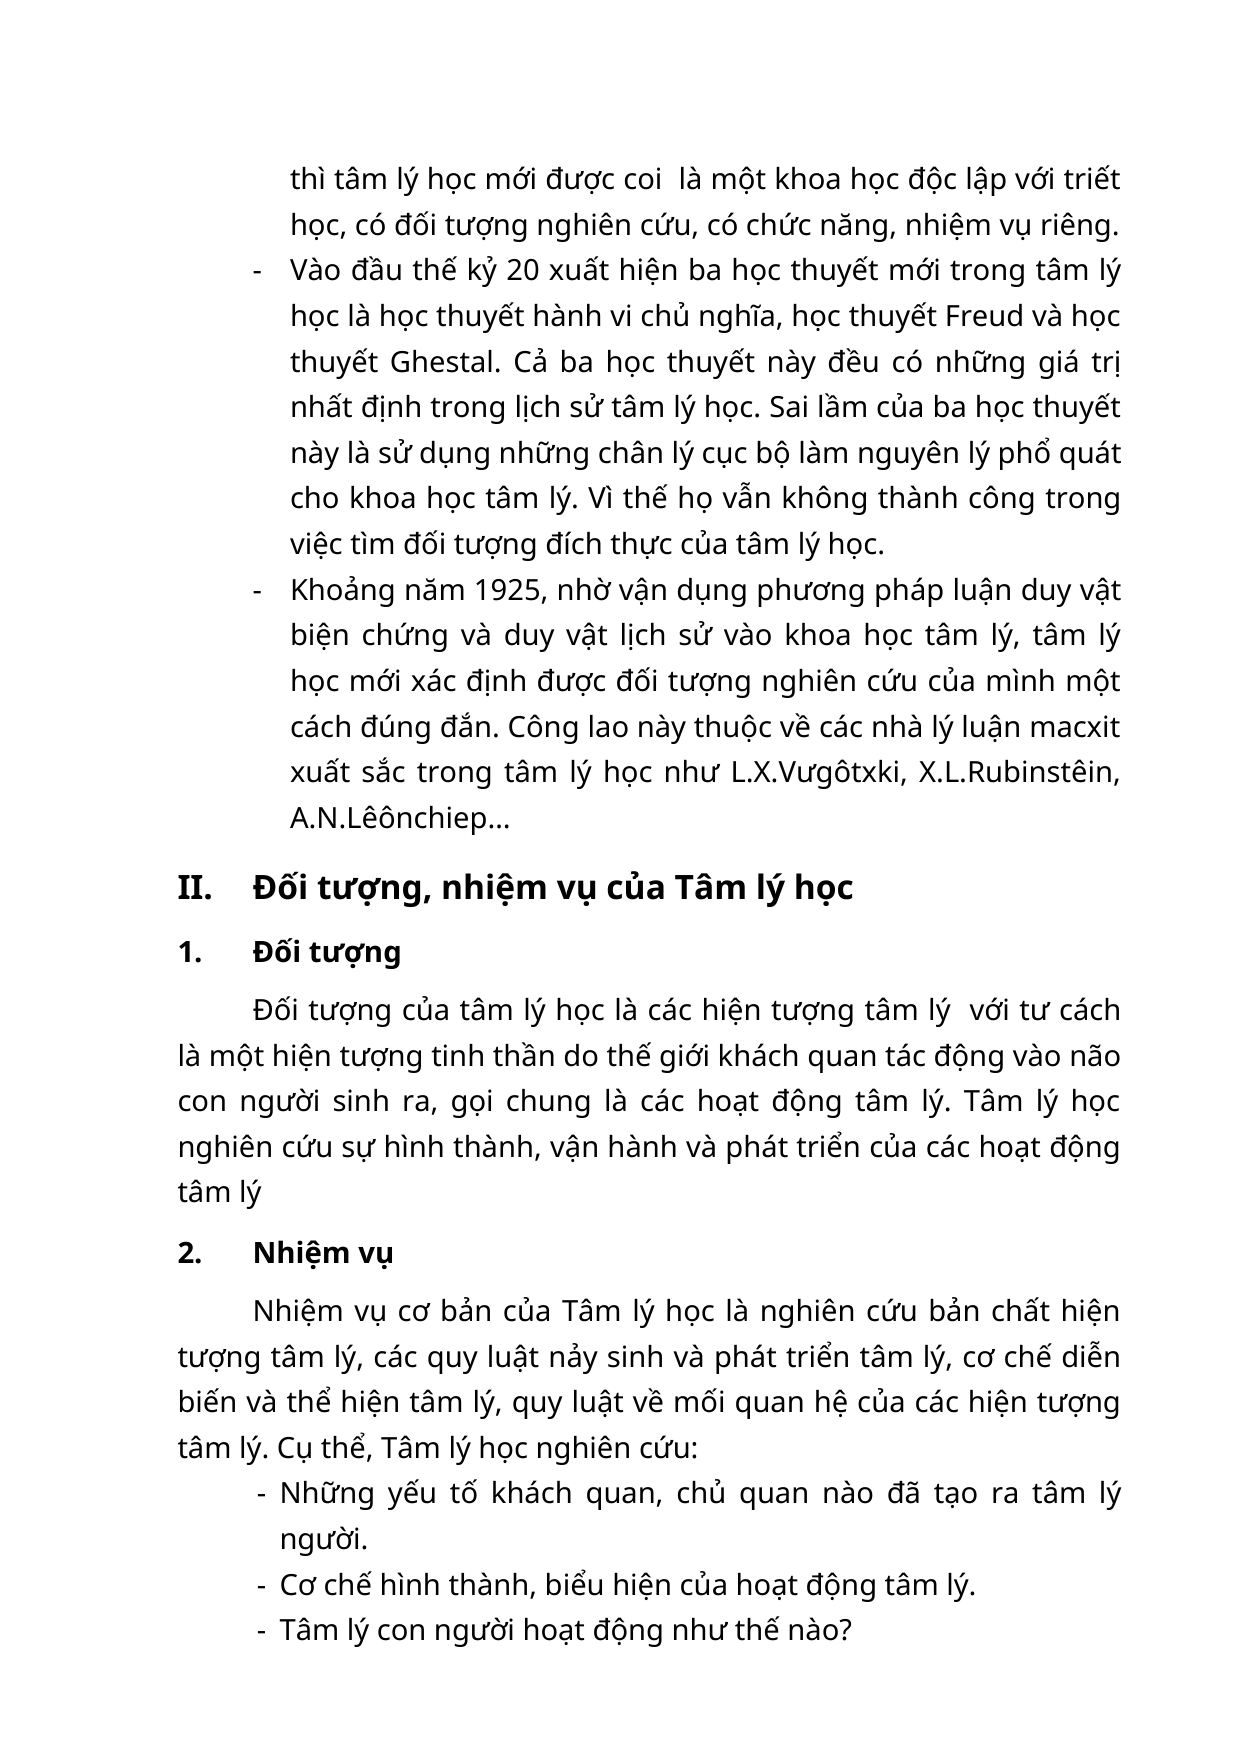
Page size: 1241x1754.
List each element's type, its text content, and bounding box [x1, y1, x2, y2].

list Cơ chế hình thành, biểu hiện của hoạt động tâm lý. [257, 1564, 1122, 1604]
subtitle Đối tượng [177, 931, 1122, 971]
list thì tâm lý học mới được coi là một khoa học độc lập với triết học, có đối tượng nghiên cứu, có chức năng, nhiệm vụ riêng. [252, 158, 1122, 244]
subtitle Đối tượng, nhiệm vụ của Tâm lý học [177, 864, 1122, 909]
subtitle Nhiệm vụ [177, 1232, 1122, 1272]
list Vào đầu thế kỷ 20 xuất hiện ba học thuyết mới trong tâm lý học là học thuyết hành vi chủ nghĩa, học thuyết Freud và học thuyết Ghestal. Cả ba học thuyết này đều có những giá trị nhất định trong lịch sử tâm lý học. Sai lầm của ba học thuyết này là sử dụng những chân lý cục bộ làm nguyên lý phổ quát cho khoa học tâm lý. Vì thế họ vẫn không thành công trong việc tìm đối tượng đích thực của tâm lý học. [252, 250, 1122, 563]
list Khoảng năm 1925, nhờ vận dụng phương pháp luận duy vật biện chứng và duy vật lịch sử vào khoa học tâm lý, tâm lý học mới xác định được đối tượng nghiên cứu của mình một cách đúng đắn. Công lao này thuộc về các nhà lý luận macxit xuất sắc trong tâm lý học như L.X.Vưgôtxki, X.L.Rubinstêin, A.N.Lêônchiep… [252, 569, 1122, 837]
text Nhiệm vụ cơ bản của Tâm lý học là nghiên cứu bản chất hiện tượng tâm lý, các quy luật nảy sinh và phát triển tâm lý, cơ chế diễn biến và thể hiện tâm lý, quy luật về mối quan hệ của các hiện tượng tâm lý. Cụ thể, Tâm lý học nghiên cứu: [177, 1290, 1122, 1467]
text Đối tượng của tâm lý học là các hiện tượng tâm lý với tư cách là một hiện tượng tinh thần do thế giới khách quan tác động vào não con người sinh ra, gọi chung là các hoạt động tâm lý. Tâm lý học nghiên cứu sự hình thành, vận hành và phát triển của các hoạt động tâm lý [177, 989, 1122, 1211]
list Những yếu tố khách quan, chủ quan nào đã tạo ra tâm lý người. [257, 1473, 1122, 1558]
list Tâm lý con người hoạt động như thế nào? [257, 1610, 1122, 1649]
